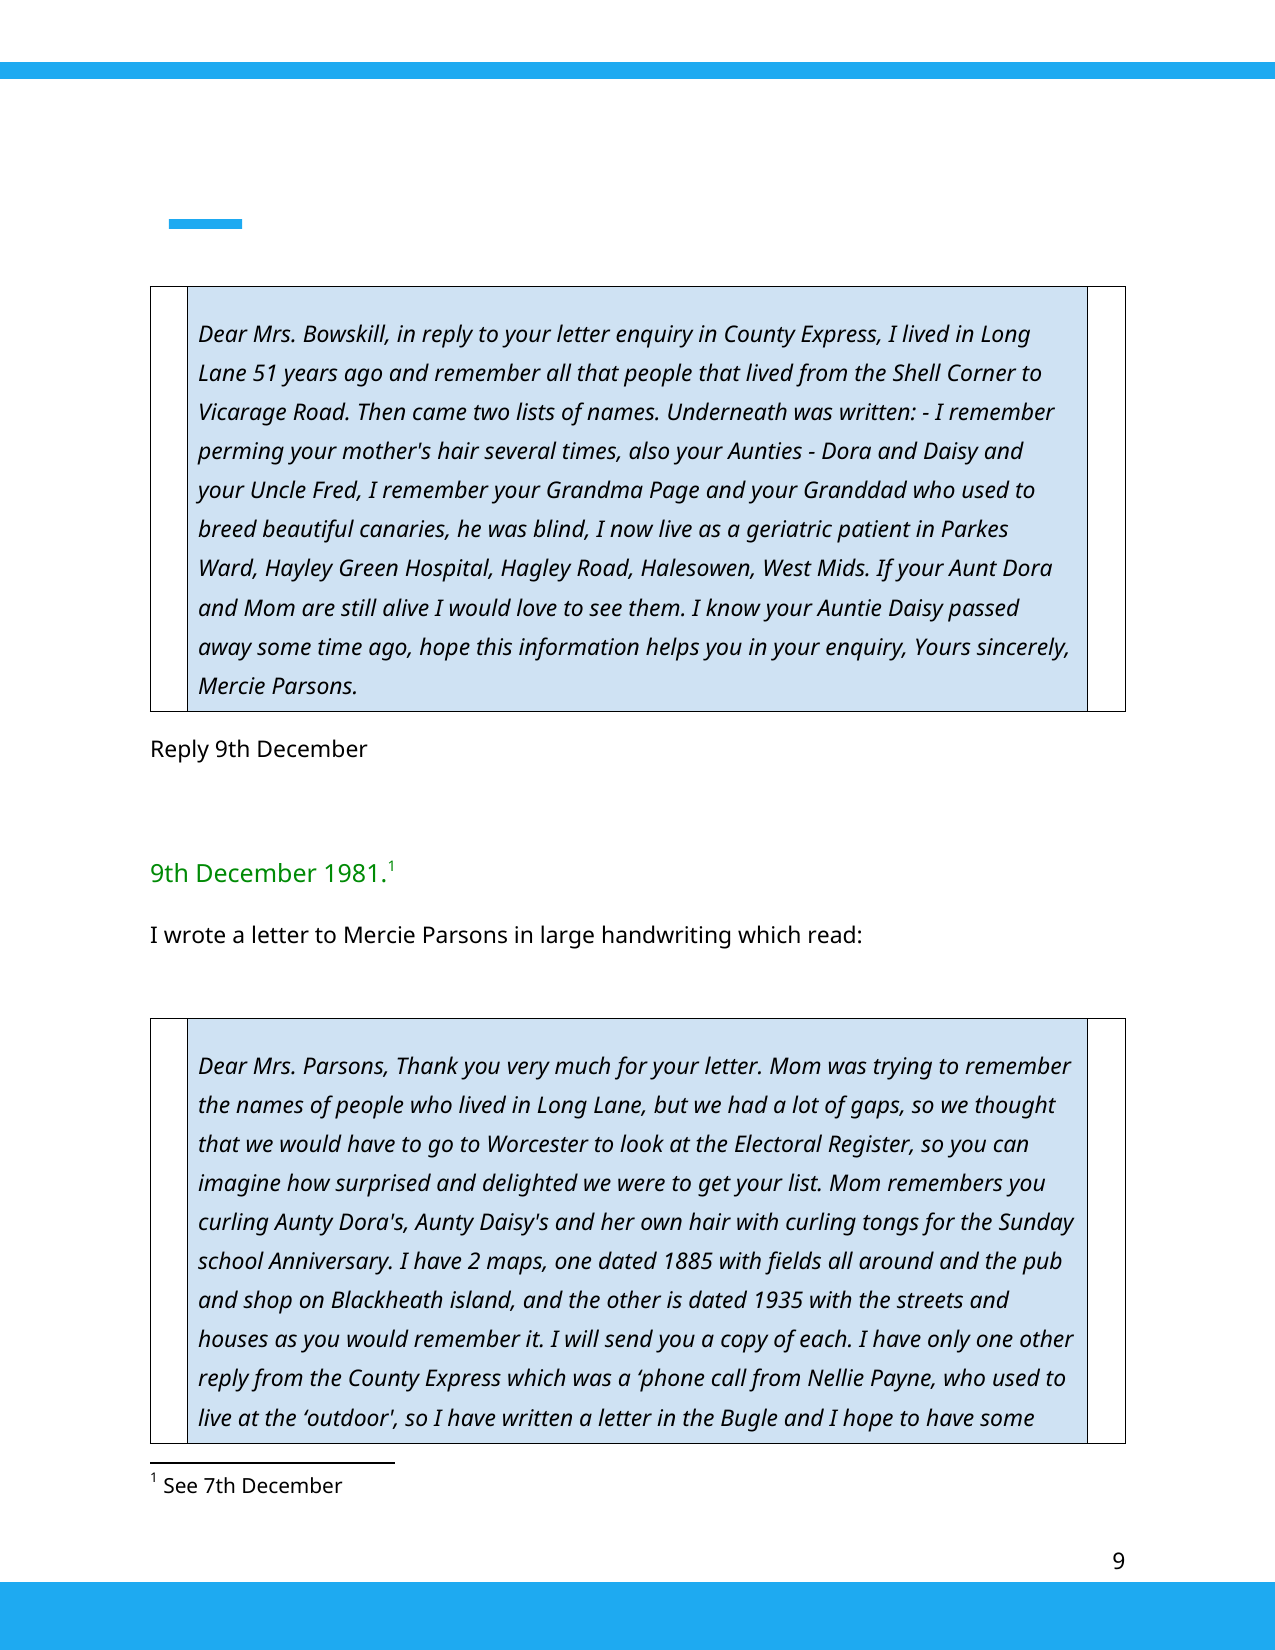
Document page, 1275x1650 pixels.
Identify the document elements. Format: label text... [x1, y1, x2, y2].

table_header Dear Mrs. Bowskill, in reply to your letter enquiry in County Express, I lived in Long Lane 51 years ago and remember all that people that lived from the Shell Corner to Vicarage Road. Then came two lists of names. Underneath was written: - I remember perming your mother's hair several times, also your Aunties - Dora and Daisy and your Uncle Fred, I remember your Grandma Page and your Granddad who used to breed beautiful canaries, he was blind, I now live as a geriatric patient in Parkes Ward, Hayley Green Hospital, Hagley Road, Halesowen, West Mids. If your Aunt Dora and Mom are still alive I would love to see them. I know your Auntie Daisy passed away some time ago, hope this information helps you in your enquiry, Yours sincerely, Mercie Parsons. [188, 287, 1087, 711]
picture [0, 62, 1275, 79]
picture [0, 1582, 1275, 1650]
table_header [1088, 287, 1125, 711]
table_header Dear Mrs. Parsons, Thank you very much for your letter. Mom was trying to remember the names of people who lived in Long Lane, but we had a lot of gaps, so we thought that we would have to go to Worcester to look at the Electoral Register, so you can imagine how surprised and delighted we were to get your list. Mom remembers you curling Aunty Dora's, Aunty Daisy's and her own hair with curling tongs for the Sunday school Anniversary. I have 2 maps, one dated 1885 with fields all around and the pub and shop on Blackheath island, and the other is dated 1935 with the streets and houses as you would remember it. I will send you a copy of each. I have only one other reply from the County Express which was a ‘phone call from Nellie Payne, who used to live at the ‘outdoor', so I have written a letter in the Bugle and I hope to have some [188, 1019, 1087, 1443]
text See 7th December [150, 1469, 1125, 1500]
table_header [1088, 1019, 1125, 1443]
table_header [151, 287, 187, 711]
text I wrote a letter to Mercie Parsons in large handwriting which read: [150, 919, 1125, 950]
subtitle 9th December 1981. [150, 856, 1125, 890]
text Reply 9th December [150, 733, 1125, 764]
picture [168, 219, 243, 229]
table_header [151, 1019, 187, 1443]
